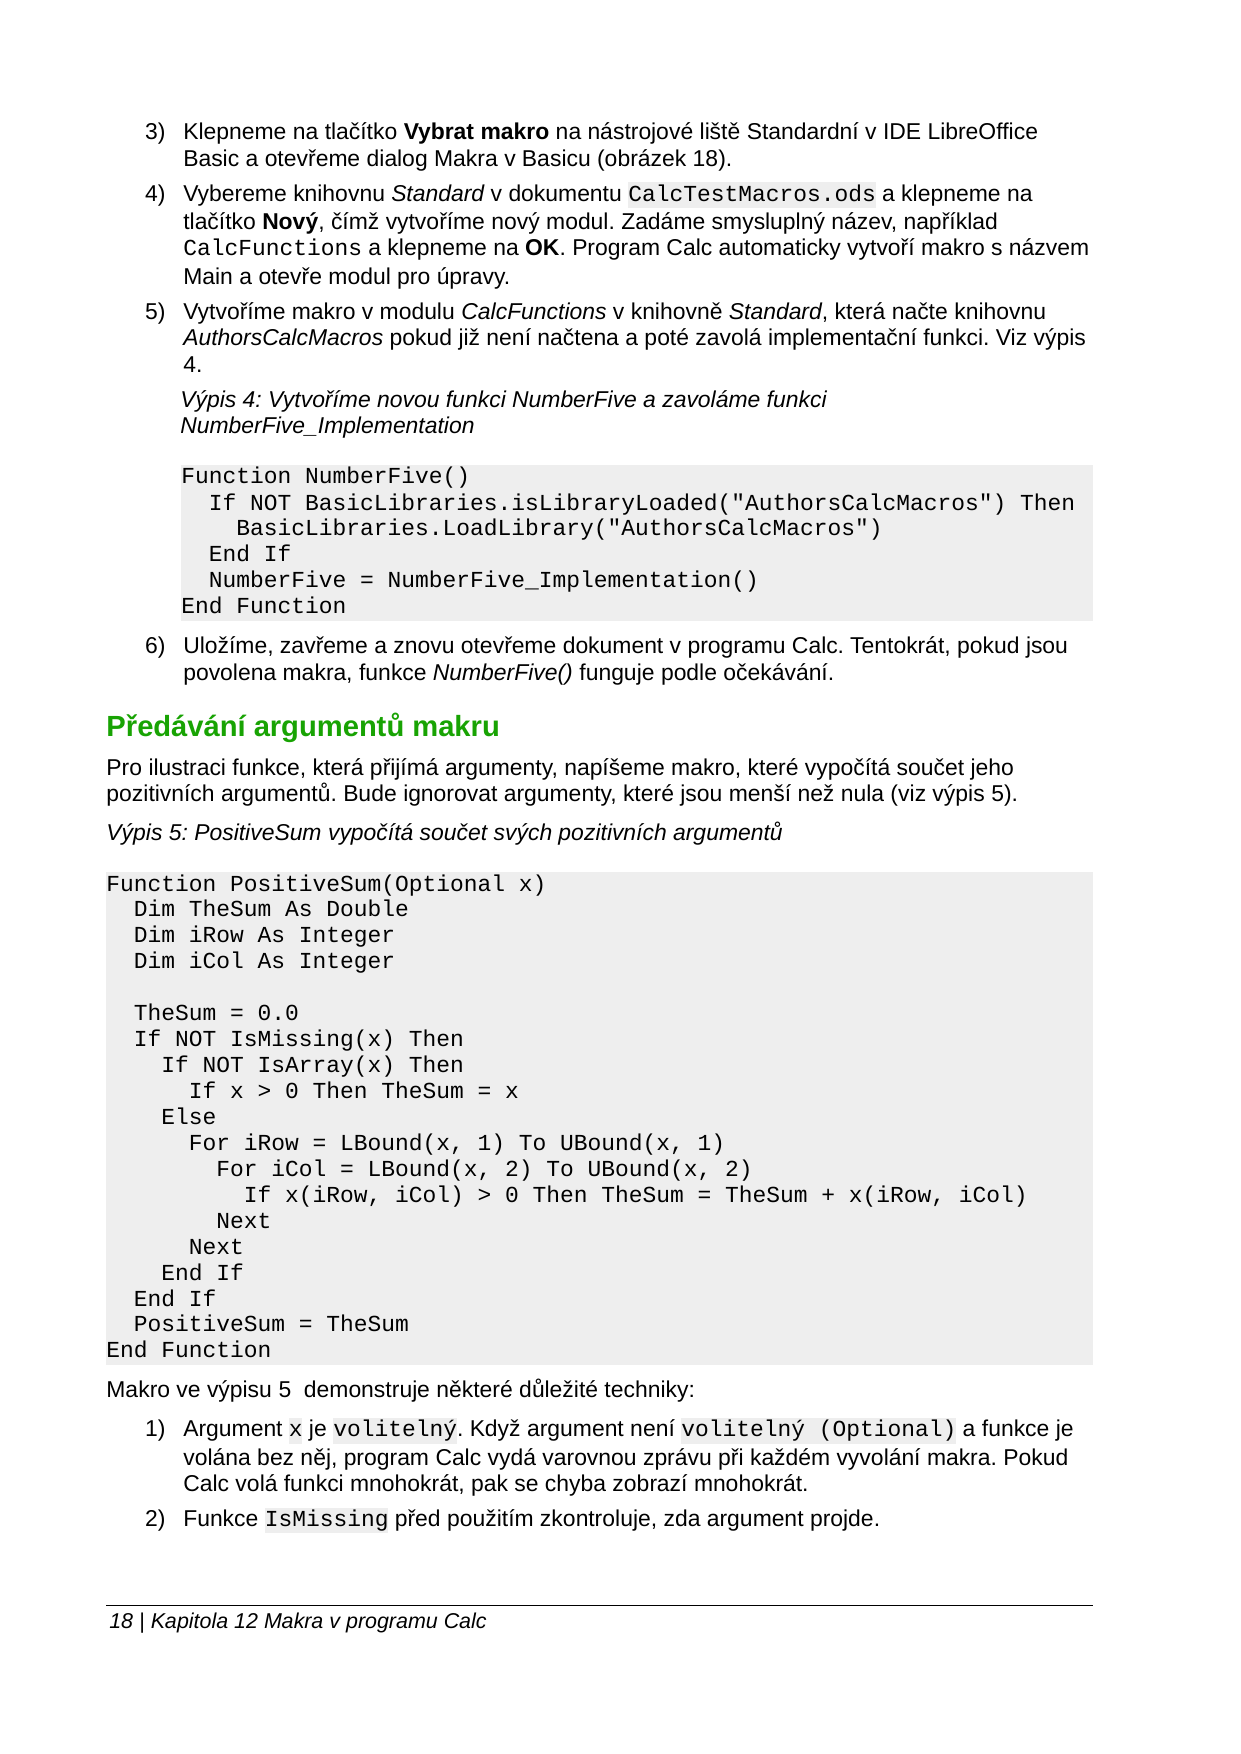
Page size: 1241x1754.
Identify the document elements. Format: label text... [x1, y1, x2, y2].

list Argument x je volitelný. Když argument není volitelný (Optional) a funkce je volána bez něj, program Calc vydá varovnou zprávu při každém vyvolání makra. Pokud Calc volá funkci mnohokrát, pak se chyba zobrazí mnohokrát. [165, 1415, 1093, 1496]
text Výpis 5: PositiveSum vypočítá součet svých pozitivních argumentů [106, 819, 1093, 846]
text Výpis 4: Vytvoříme novou funkci NumberFive a zavoláme funkci NumberFive_Implementation [180, 386, 1093, 438]
subtitle Předávání argumentů makru [106, 709, 1093, 742]
list Uložíme, zavřeme a znovu otevřeme dokument v programu Calc. Tentokrát, pokud jsou povolena makra, funkce NumberFive() funguje podle očekávání. [165, 632, 1093, 685]
text Pro ilustraci funkce, která přijímá argumenty, napíšeme makro, které vypočítá součet jeho pozitivních argumentů. Bude ignorovat argumenty, které jsou menší než nula (viz výpis 5). [106, 754, 1093, 807]
list Funkce IsMissing před použitím zkontroluje, zda argument projde. [165, 1505, 1093, 1533]
text Function NumberFive() If NOT BasicLibraries.isLibraryLoaded("AuthorsCalcMacros") Then BasicLibraries.LoadLibrary("AuthorsCalcMacros") End If NumberFive = NumberFive_Implementation() End Function [181, 465, 1093, 621]
list Makro ve výpisu 5 demonstruje některé důležité techniky: [106, 1376, 1093, 1403]
list Klepneme na tlačítko Vybrat makro na nástrojové liště Standardní v IDE LibreOffice Basic a otevřeme dialog Makra v Basicu (obrázek 18). [165, 118, 1093, 171]
list Vybereme knihovnu Standard v dokumentu CalcTestMacros.ods a klepneme na tlačítko Nový, čímž vytvoříme nový modul. Zadáme smysluplný název, například CalcFunctions a klepneme na OK. Program Calc automaticky vytvoří makro s názvem Main a otevře modul pro úpravy. [165, 180, 1093, 289]
list Vytvoříme makro v modulu CalcFunctions v knihovně Standard, která načte knihovnu AuthorsCalcMacros pokud již není načtena a poté zavolá implementační funkci. Viz výpis 4. [165, 298, 1093, 377]
text Function PositiveSum(Optional x) Dim TheSum As Double Dim iRow As Integer Dim iCol As Integer TheSum = 0.0 If NOT IsMissing(x) Then If NOT IsArray(x) Then If x > 0 Then TheSum = x Else For iRow = LBound(x, 1) To UBound(x, 1) For iCol = LBound(x, 2) To UBound(x, 2) If x(iRow, iCol) > 0 Then TheSum = TheSum + x(iRow, iCol) Next Next End If End If PositiveSum = TheSum End Function [106, 872, 1093, 1365]
